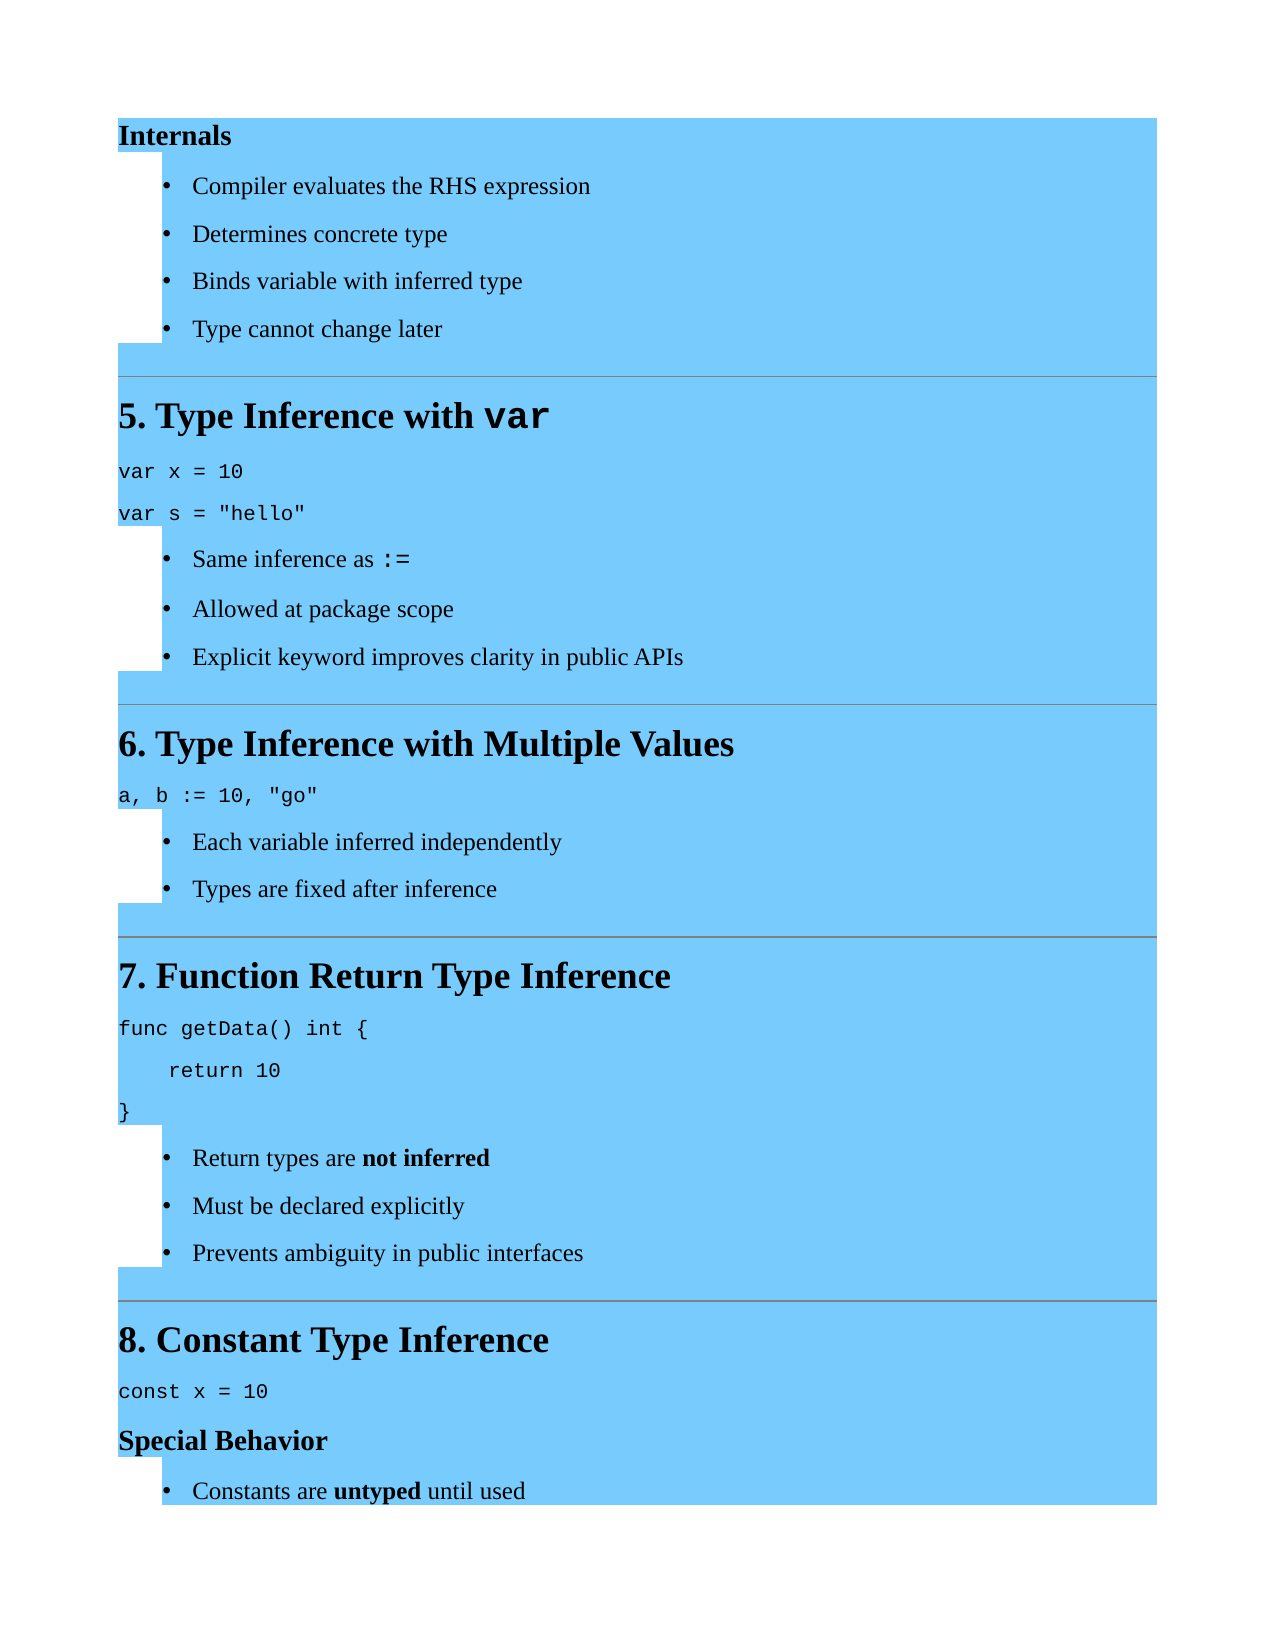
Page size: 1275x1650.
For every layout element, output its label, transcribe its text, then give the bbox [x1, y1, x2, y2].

list Compiler evaluates the RHS expression [162, 171, 1157, 200]
list Each variable inferred independently [162, 827, 1157, 856]
list Allowed at package scope [162, 594, 1157, 623]
text const x = 10 [118, 1382, 1157, 1405]
subtitle 8. Constant Type Inference [118, 1317, 1157, 1361]
list Types are fixed after inference [162, 874, 1157, 903]
text var s = "hello" [118, 503, 1157, 526]
list Must be declared explicitly [162, 1191, 1157, 1219]
list Binds variable with inferred type [162, 266, 1157, 295]
text var x = 10 [118, 461, 1157, 484]
list Same inference as := [162, 544, 1157, 575]
list Return types are not inferred [162, 1143, 1157, 1172]
text func getData() int { [118, 1018, 1157, 1041]
subtitle 7. Function Return Type Inference [118, 954, 1157, 997]
text } [118, 1101, 1157, 1125]
subtitle Internals [118, 118, 1157, 152]
list Determines concrete type [162, 219, 1157, 248]
list Constants are untyped until used [162, 1476, 1157, 1505]
list Explicit keyword improves clarity in public APIs [162, 642, 1157, 671]
text return 10 [118, 1059, 1157, 1083]
subtitle 6. Type Inference with Multiple Values [118, 721, 1157, 764]
subtitle 5. Type Inference with var [118, 393, 1157, 439]
list Prevents ambiguity in public interfaces [162, 1238, 1157, 1267]
text a, b := 10, "go" [118, 785, 1157, 809]
subtitle Special Behavior [118, 1423, 1157, 1457]
list Type cannot change later [162, 314, 1157, 343]
